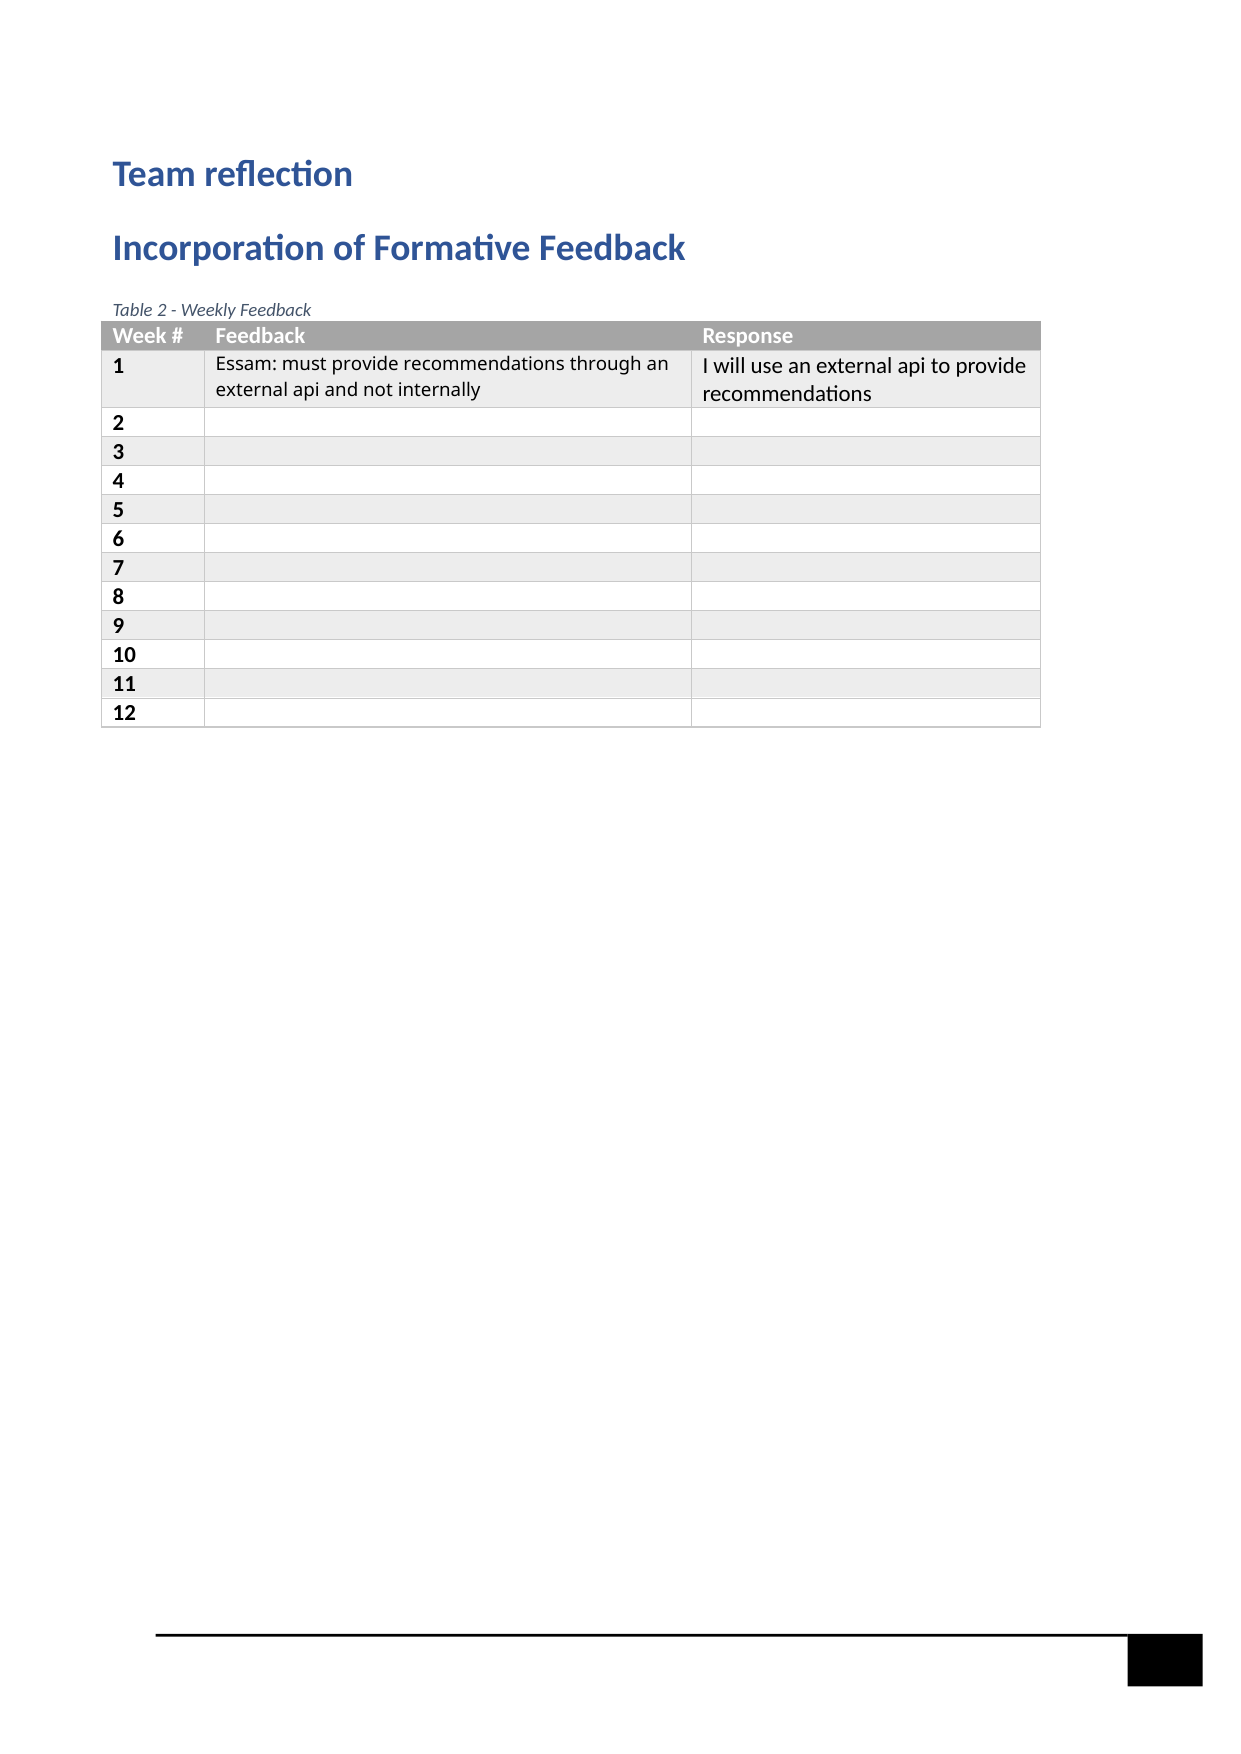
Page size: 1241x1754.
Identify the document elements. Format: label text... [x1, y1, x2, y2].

table_cell 9 [102, 611, 204, 639]
table_header Week # [102, 322, 204, 350]
table_cell 8 [102, 582, 204, 610]
table_cell 5 [102, 495, 204, 523]
table_cell [205, 611, 691, 639]
table_cell Essam: must provide recommendations through an external api and not internally [205, 351, 691, 407]
table_cell 2 [102, 408, 204, 436]
table_cell [205, 669, 691, 697]
table_cell [692, 466, 1040, 494]
table_cell [205, 524, 691, 552]
table_cell [205, 437, 691, 465]
table_cell I will use an external api to provide recommendations [692, 351, 1040, 407]
table_cell [205, 699, 691, 726]
subtitle Team reflection [112, 150, 1128, 196]
table_cell [692, 611, 1040, 639]
table_cell 10 [102, 640, 204, 668]
table_cell [205, 466, 691, 494]
table_header Response [692, 322, 1040, 350]
table_header Feedback [205, 322, 691, 350]
table_cell 12 [102, 699, 204, 726]
subtitle Incorporation of Formative Feedback [112, 224, 1128, 270]
table_cell 3 [102, 437, 204, 465]
table_cell [692, 437, 1040, 465]
table_cell 4 [102, 466, 204, 494]
table_cell [692, 582, 1040, 610]
table_cell [692, 640, 1040, 668]
table_cell [205, 582, 691, 610]
table_cell 6 [102, 524, 204, 552]
table_cell [692, 669, 1040, 697]
table_cell [205, 408, 691, 436]
table_cell 11 [102, 669, 204, 697]
table_cell 7 [102, 553, 204, 581]
table_cell [692, 495, 1040, 523]
table_cell [692, 553, 1040, 581]
table_cell [205, 553, 691, 581]
table_cell 1 [102, 351, 204, 407]
table_cell [205, 495, 691, 523]
table_cell [692, 408, 1040, 436]
table_cell [692, 524, 1040, 552]
table_cell [205, 640, 691, 668]
text Table 2 - Weekly Feedback [112, 298, 1128, 321]
table_cell [692, 699, 1040, 726]
